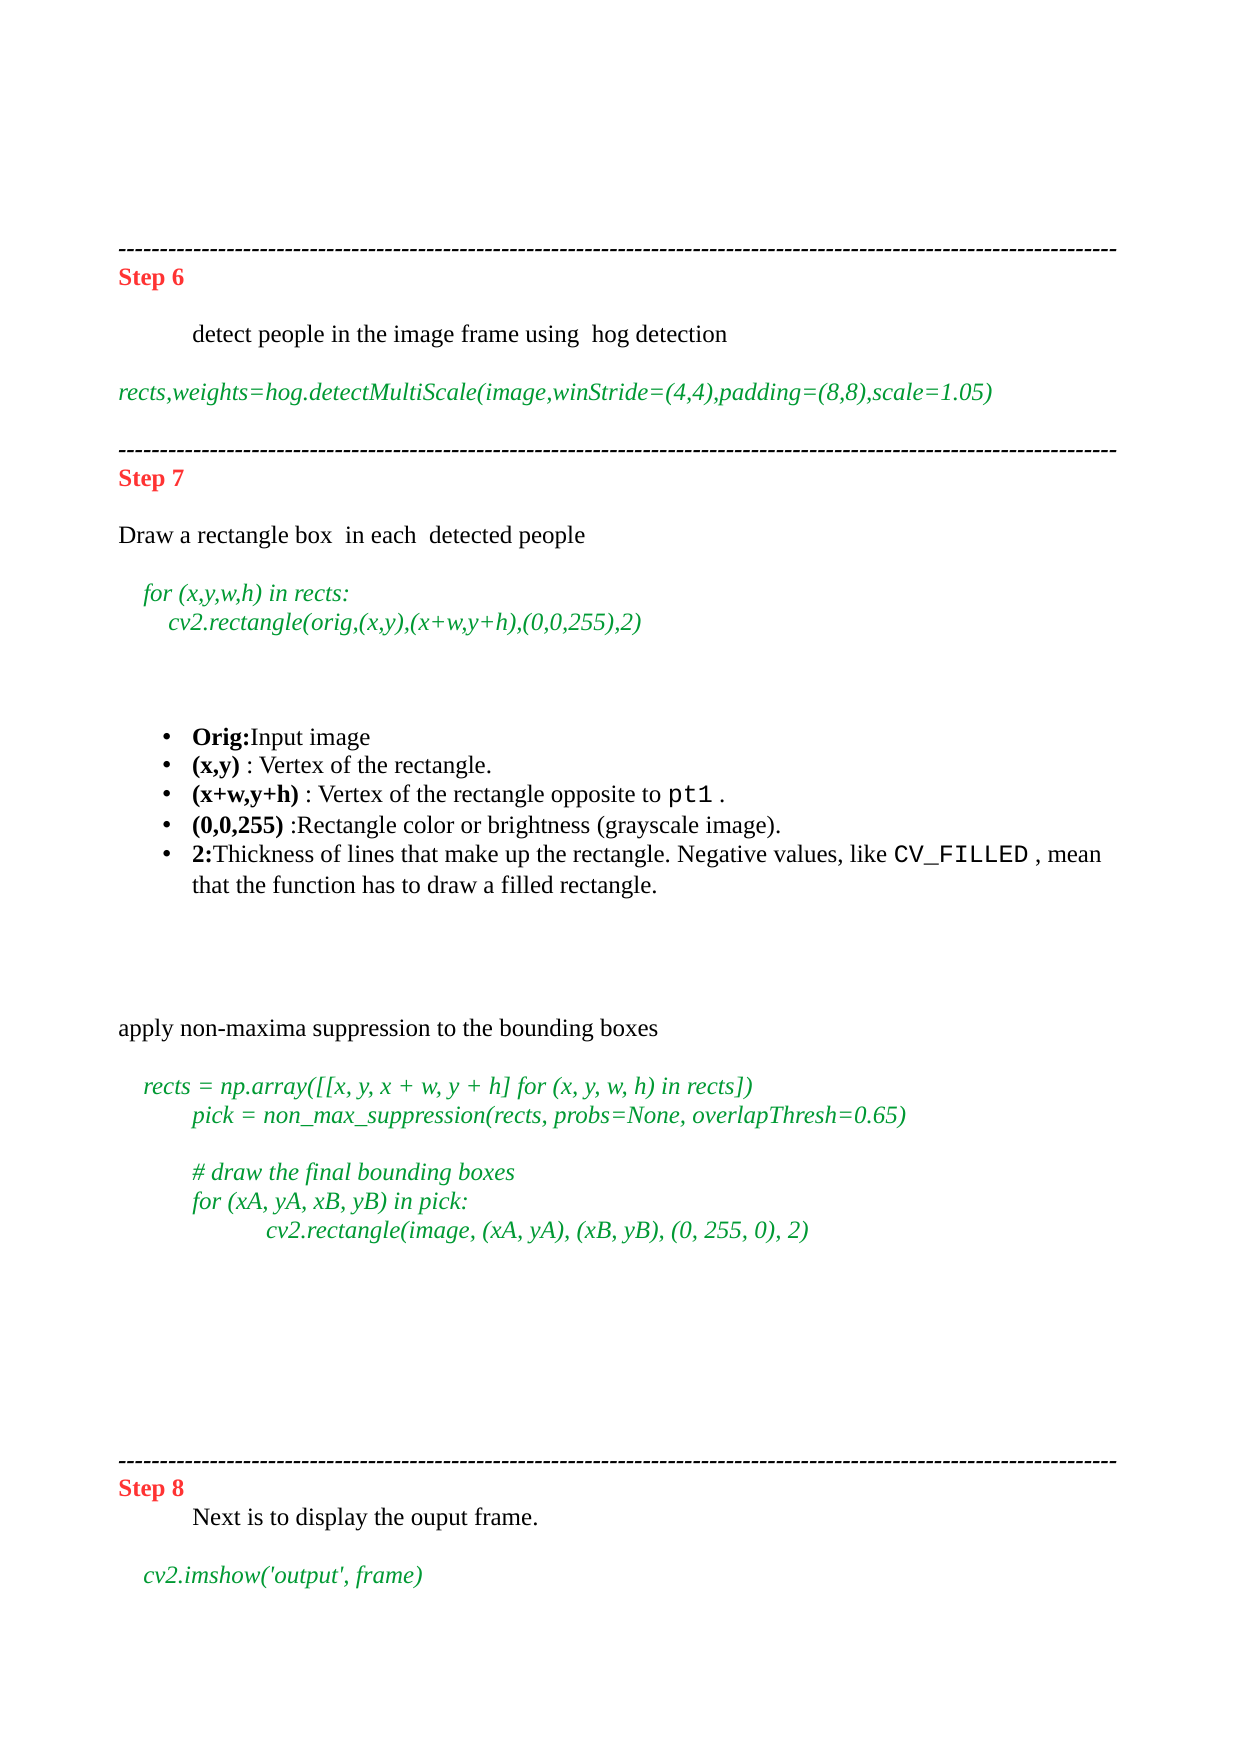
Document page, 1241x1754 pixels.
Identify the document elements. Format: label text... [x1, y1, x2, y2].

text Next is to display the ouput frame. [118, 1502, 1122, 1531]
text ------------------------------------------------------------------------------------------------------------------------ [118, 1445, 1122, 1473]
text rects,weights=hog.detectMultiScale(image,winStride=(4,4),padding=(8,8),scale=1.05) [118, 377, 1122, 406]
text cv2.rectangle(image, (xA, yA), (xB, yB), (0, 255, 0), 2) [118, 1215, 1122, 1243]
text cv2.rectangle(orig,(x,y),(x+w,y+h),(0,0,255),2) [118, 607, 1122, 636]
text Step 8 [118, 1473, 1122, 1502]
text detect people in the image frame using hog detection [118, 319, 1122, 348]
text cv2.imshow('output', frame) [118, 1560, 1122, 1588]
list (x+w,y+h) : Vertex of the rectangle opposite to pt1 . [162, 779, 1122, 810]
text Step 7 [118, 463, 1122, 492]
list (x,y) : Vertex of the rectangle. [162, 751, 1122, 779]
text pick = non_max_suppression(rects, probs=None, overlapThresh=0.65) [118, 1100, 1122, 1128]
text Draw a rectangle box in each detected people [118, 521, 1122, 549]
text for (xA, yA, xB, yB) in pick: [118, 1186, 1122, 1215]
list (0,0,255) :Rectangle color or brightness (grayscale image). [162, 810, 1122, 839]
text # draw the final bounding boxes [118, 1157, 1122, 1186]
text ------------------------------------------------------------------------------------------------------------------------Step 6 [118, 233, 1122, 291]
list 2:Thickness of lines that make up the rectangle. Negative values, like CV_FILLED , mean that the function has to draw a filled rectangle. [162, 839, 1122, 898]
text ------------------------------------------------------------------------------------------------------------------------ [118, 434, 1122, 463]
list Orig:Input image [162, 722, 1122, 751]
text rects = np.array([[x, y, x + w, y + h] for (x, y, w, h) in rects]) [118, 1071, 1122, 1100]
text for (x,y,w,h) in rects: [118, 578, 1122, 607]
text apply non-maxima suppression to the bounding boxes [118, 1013, 1122, 1042]
